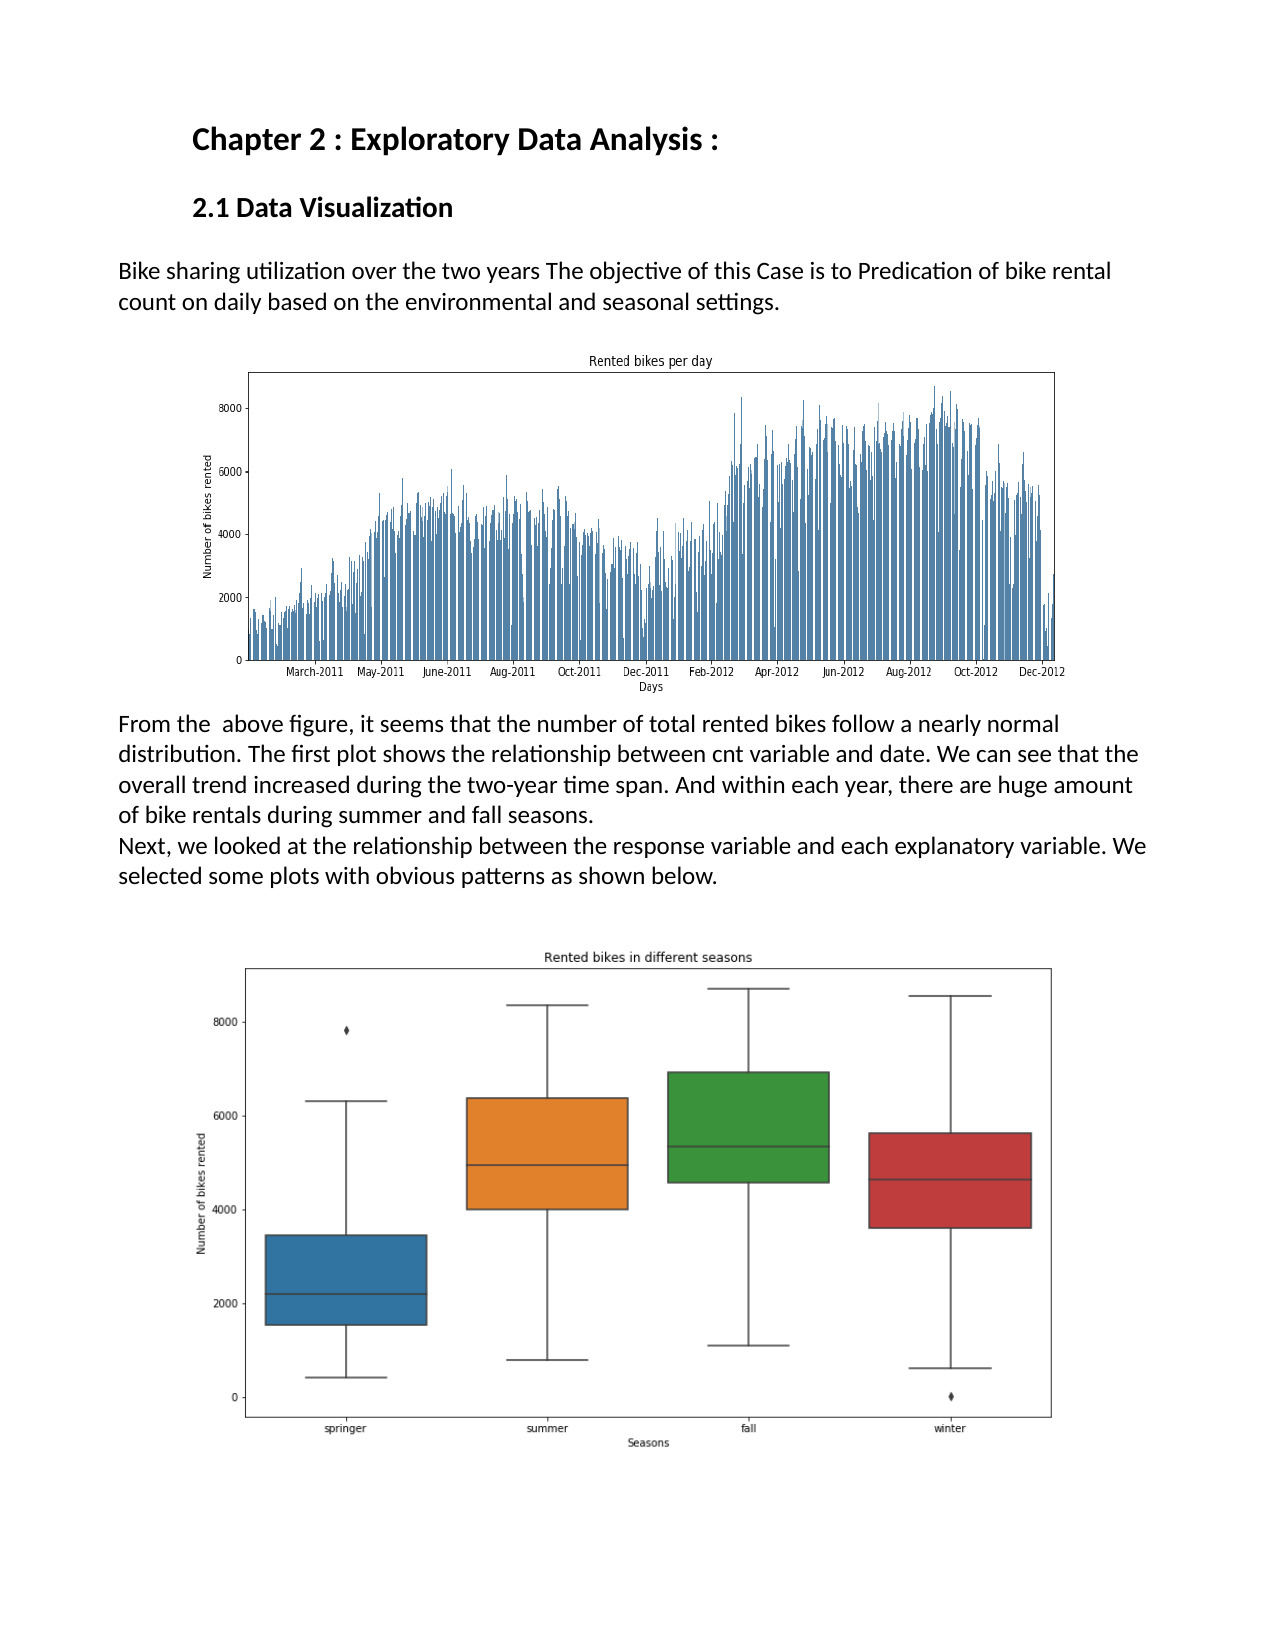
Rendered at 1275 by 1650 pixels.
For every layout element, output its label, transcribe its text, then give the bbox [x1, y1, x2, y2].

picture [118, 327, 1157, 708]
picture [115, 897, 1154, 1491]
text Bike sharing utilization over the two years The objective of this Case is to Predication of bike rental count on daily based on the environmental and seasonal settings. [118, 256, 1157, 317]
text [118, 317, 1157, 327]
text From the above figure, it seems that the number of total rented bikes follow a nearly normal distribution. The first plot shows the relationship between cnt variable and date. We can see that the overall trend increased during the two-year time span. And within each year, there are huge amount of bike rentals during summer and fall seasons. [118, 708, 1157, 830]
text 2.1 Data Visualization [118, 189, 1157, 225]
text Next, we looked at the relationship between the response variable and each explanatory variable. We selected some plots with obvious patterns as shown below. [118, 830, 1157, 891]
text Chapter 2 : Exploratory Data Analysis : [118, 118, 1157, 159]
